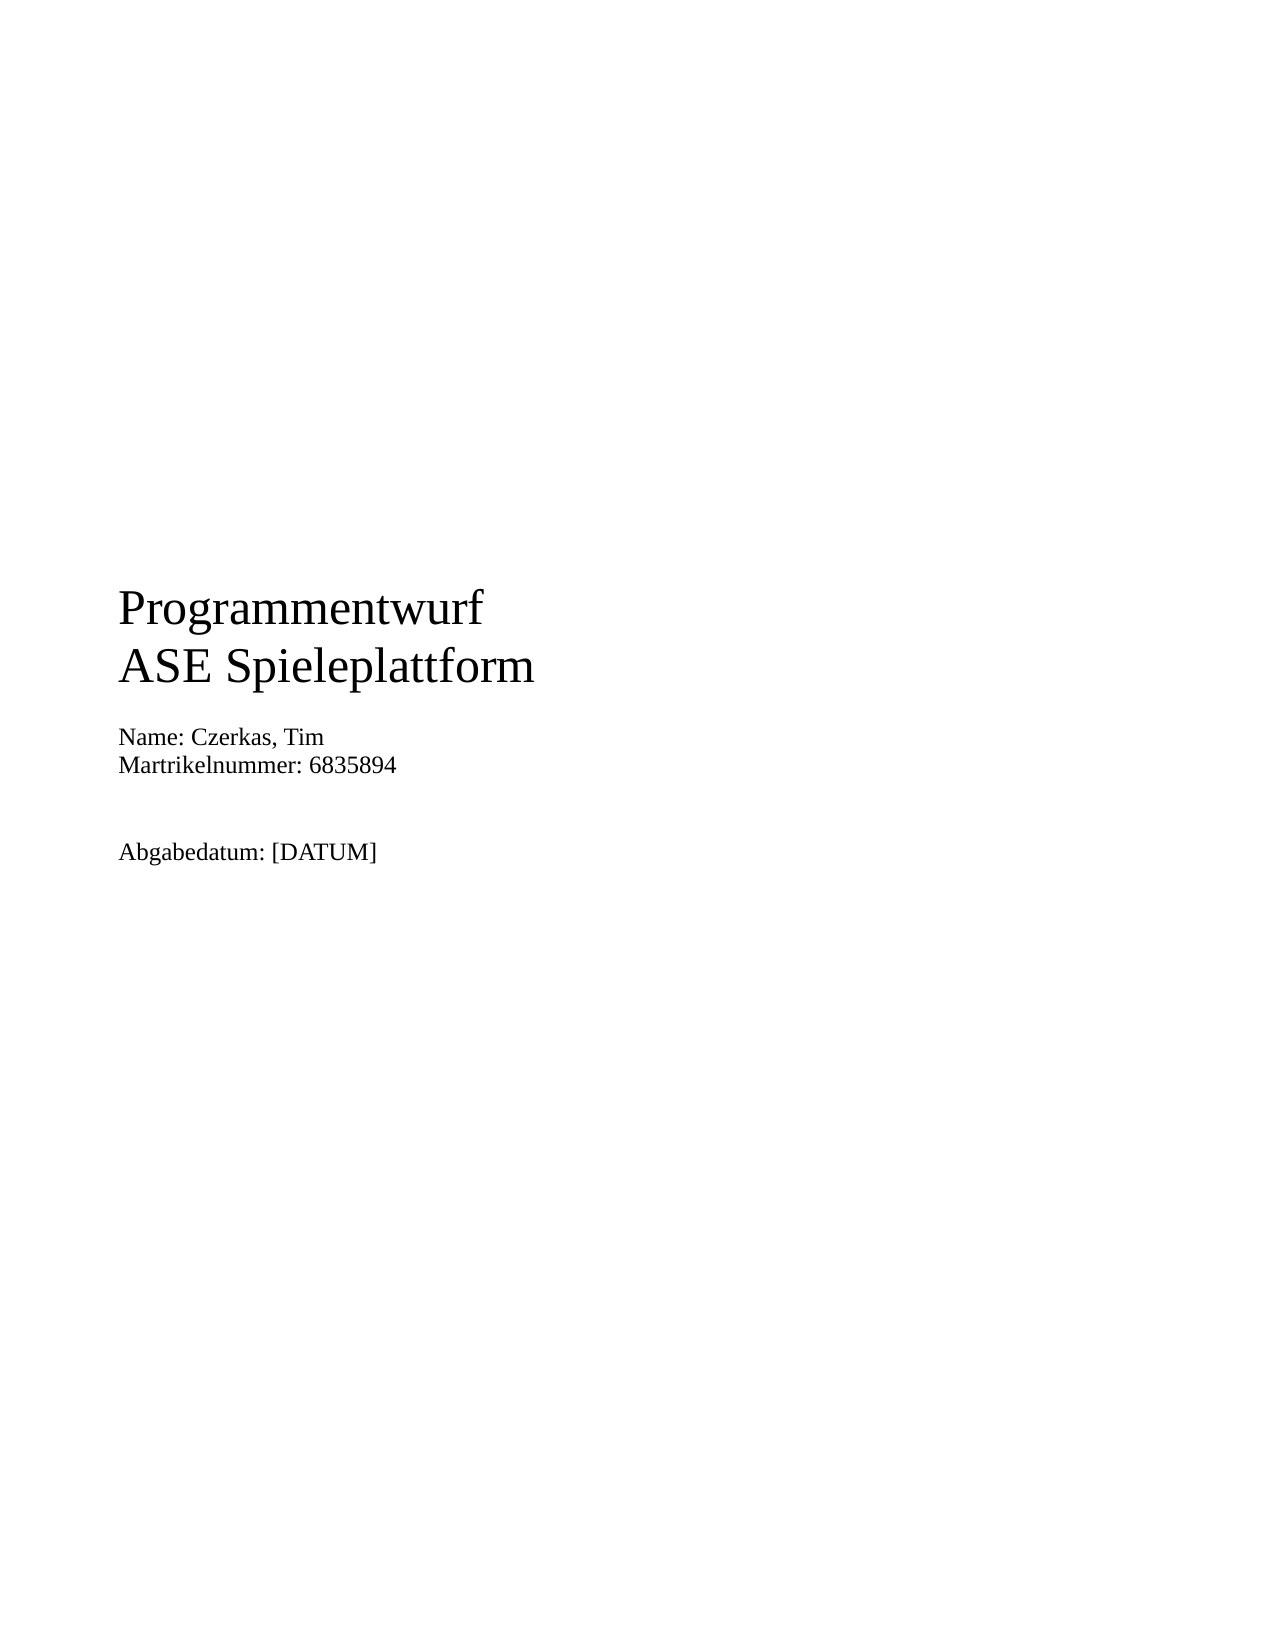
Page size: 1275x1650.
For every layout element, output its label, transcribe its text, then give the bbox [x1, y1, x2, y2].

text Programmentwurf [118, 578, 1157, 636]
text ASE Spieleplattform [118, 636, 1157, 693]
text Name: Czerkas, Tim Martrikelnummer: 6835894 [118, 722, 1157, 779]
text Abgabedatum: [DATUM] [118, 837, 1157, 866]
